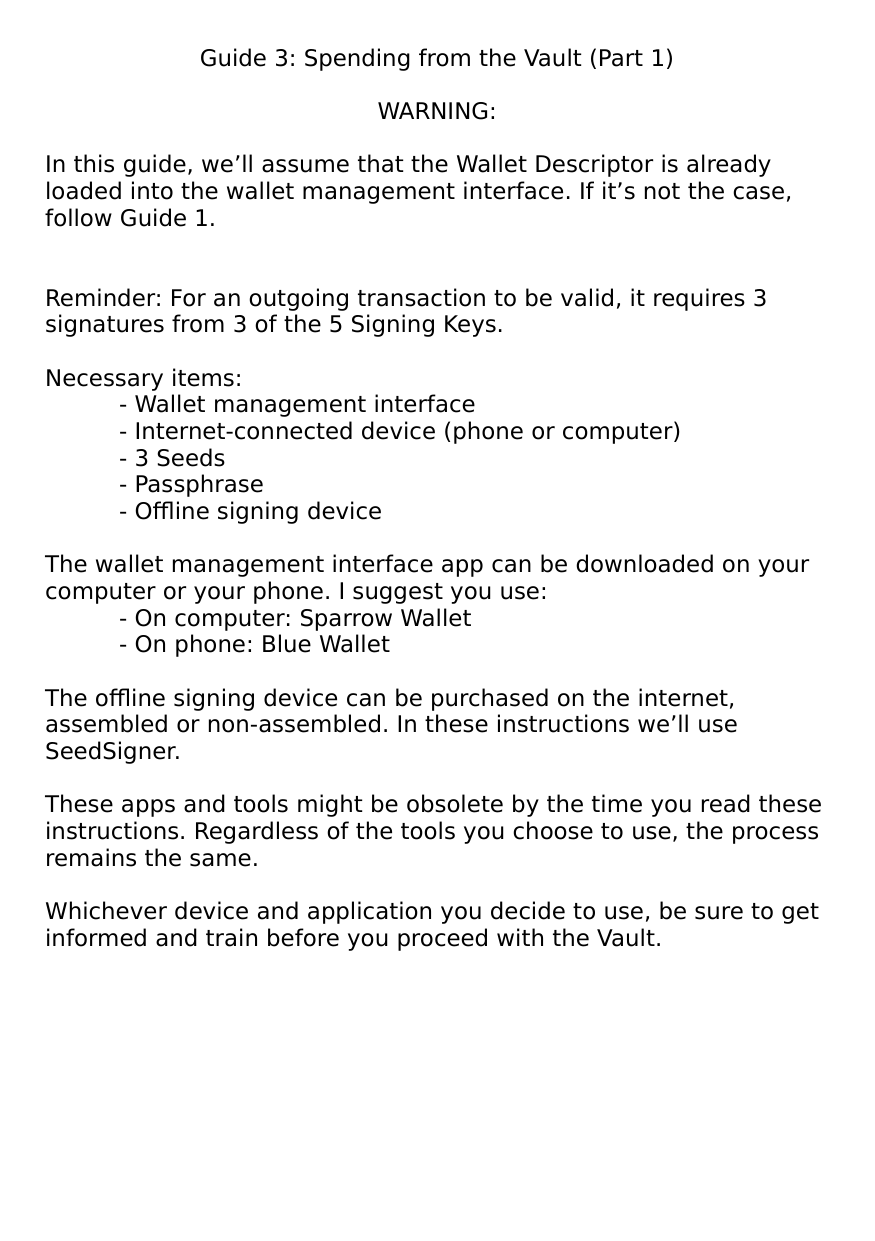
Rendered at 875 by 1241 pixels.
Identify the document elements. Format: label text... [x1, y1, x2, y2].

text - 3 Seeds [45, 445, 829, 472]
text Whichever device and application you decide to use, be sure to get informed and train before you proceed with the Vault. [45, 898, 829, 952]
text The offline signing device can be purchased on the internet, assembled or non-assembled. In these instructions we’ll use SeedSigner. [45, 685, 829, 792]
text Reminder: For an outgoing transaction to be valid, it requires 3 signatures from 3 of the 5 Signing Keys. [45, 285, 829, 338]
text Guide 3: Spending from the Vault (Part 1) [45, 45, 829, 72]
text These apps and tools might be obsolete by the time you read these instructions. Regardless of the tools you choose to use, the process remains the same. [45, 792, 829, 872]
text Necessary items: - Wallet management interface - Internet-connected device (phone or computer) [45, 365, 829, 445]
text In this guide, we’ll assume that the Wallet Descriptor is already loaded into the wallet management interface. If it’s not the case, follow Guide 1. [45, 152, 829, 232]
text WARNING: [45, 98, 829, 125]
text - Passphrase - Offline signing device The wallet management interface app can be downloaded on your computer or your phone. I suggest you use: - On computer: Sparrow Wallet - On phone: Blue Wallet [45, 472, 829, 658]
